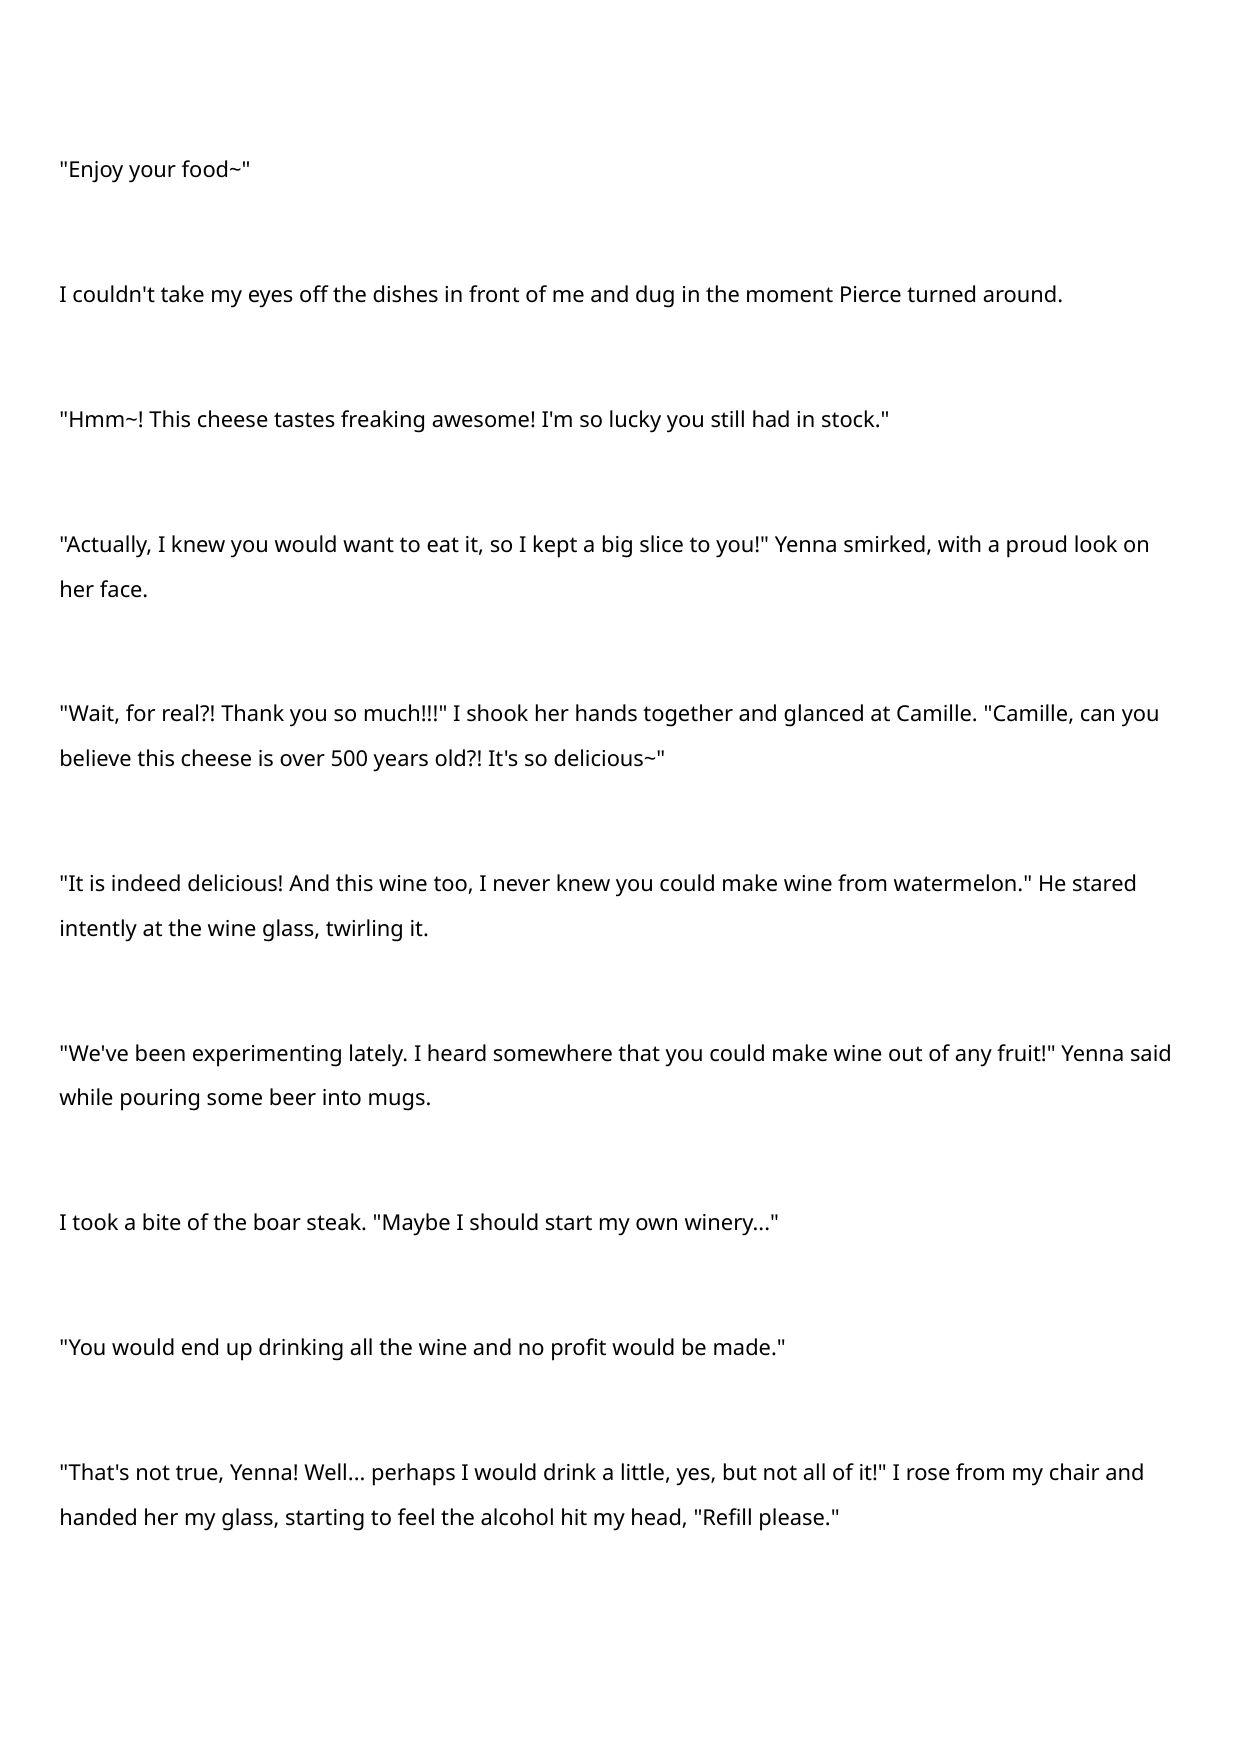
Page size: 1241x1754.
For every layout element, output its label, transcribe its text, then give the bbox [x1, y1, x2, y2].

text "You would end up drinking all the wine and no profit would be made." [59, 1332, 1181, 1362]
text "It is indeed delicious! And this wine too, I never knew you could make wine from watermelon." He stared intently at the wine glass, twirling it. [59, 868, 1181, 942]
text "Actually, I knew you would want to eat it, so I kept a big slice to you!" Yenna smirked, with a proud look on her face. [59, 529, 1181, 603]
text "Wait, for real?! Thank you so much!!!" I shook her hands together and glanced at Camille. "Camille, can you believe this cheese is over 500 years old?! It's so delicious~" [59, 698, 1181, 773]
text I couldn't take my eyes off the dishes in front of me and dug in the moment Pierce turned around. [59, 279, 1181, 309]
text "We've been experimenting lately. I heard somewhere that you could make wine out of any fruit!" Yenna said while pouring some beer into mugs. [59, 1038, 1181, 1112]
text "Enjoy your food~" [59, 154, 1181, 184]
text I took a bite of the boar steak. "Maybe I should start my own winery..." [59, 1207, 1181, 1237]
text "That's not true, Yenna! Well... perhaps I would drink a little, yes, but not all of it!" I rose from my chair and handed her my glass, starting to feel the alcohol hit my head, "Refill please." [59, 1457, 1181, 1531]
text "Hmm~! This cheese tastes freaking awesome! I'm so lucky you still had in stock." [59, 404, 1181, 434]
